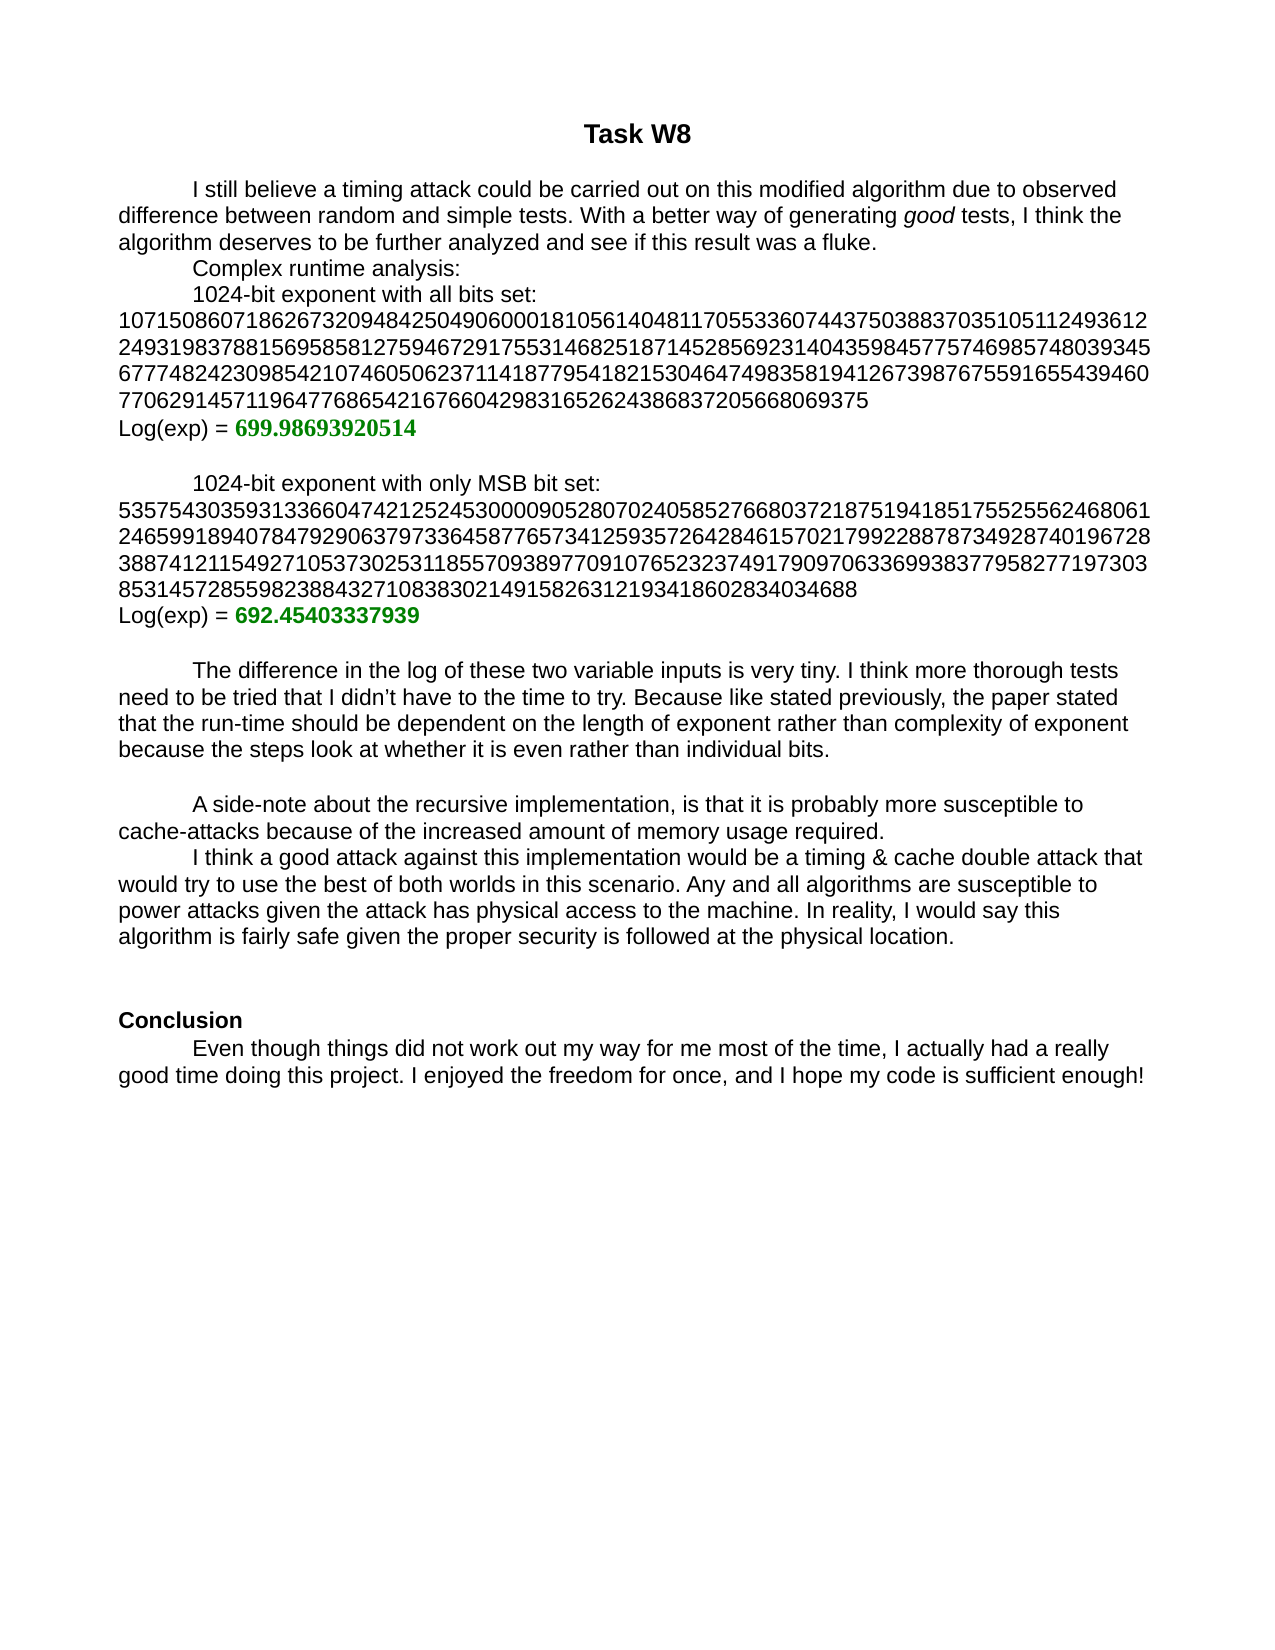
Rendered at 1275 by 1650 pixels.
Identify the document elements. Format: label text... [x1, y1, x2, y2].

text Conclusion [118, 1007, 1157, 1033]
text I think a good attack against this implementation would be a timing & cache double attack that would try to use the best of both worlds in this scenario. Any and all algorithms are susceptible to power attacks given the attack has physical access to the machine. In reality, I would say this algorithm is fairly safe given the proper security is followed at the physical location. [118, 844, 1157, 949]
text 1024-bit exponent with all bits set: [118, 281, 1157, 307]
text Complex runtime analysis: [118, 255, 1157, 281]
text I still believe a timing attack could be carried out on this modified algorithm due to observed difference between random and simple tests. With a better way of generating good tests, I think the algorithm deserves to be further analyzed and see if this result was a fluke. [118, 176, 1157, 255]
text Task W8 [118, 118, 1157, 149]
text 5357543035931336604742125245300009052807024058527668037218751941851755255624680612465991894078479290637973364587765734125935726428461570217992288787349287401967283887412115492710537302531185570938977091076523237491790970633699383779582771973038531457285598238843271083830214915826312193418602834034688 [118, 497, 1157, 602]
text Log(exp) = 699.98693920514 [118, 413, 1157, 442]
text Even though things did not work out my way for me most of the time, I actually had a really good time doing this project. I enjoyed the freedom for once, and I hope my code is sufficient enough! [118, 1033, 1157, 1088]
text The difference in the log of these two variable inputs is very tiny. I think more thorough tests need to be tried that I didn’t have to the time to try. Because like stated previously, the paper stated that the run-time should be dependent on the length of exponent rather than complexity of exponent because the steps look at whether it is even rather than individual bits. [118, 657, 1157, 763]
text 10715086071862673209484250490600018105614048117055336074437503883703510511249361224931983788156958581275946729175531468251871452856923140435984577574698574803934567774824230985421074605062371141877954182153046474983581941267398767559165543946077062914571196477686542167660429831652624386837205668069375 [118, 307, 1157, 413]
text Log(exp) = 692.45403337939 [118, 602, 1157, 628]
text A side-note about the recursive implementation, is that it is probably more susceptible to cache-attacks because of the increased amount of memory usage required. [118, 791, 1157, 844]
text 1024-bit exponent with only MSB bit set: [118, 470, 1157, 497]
